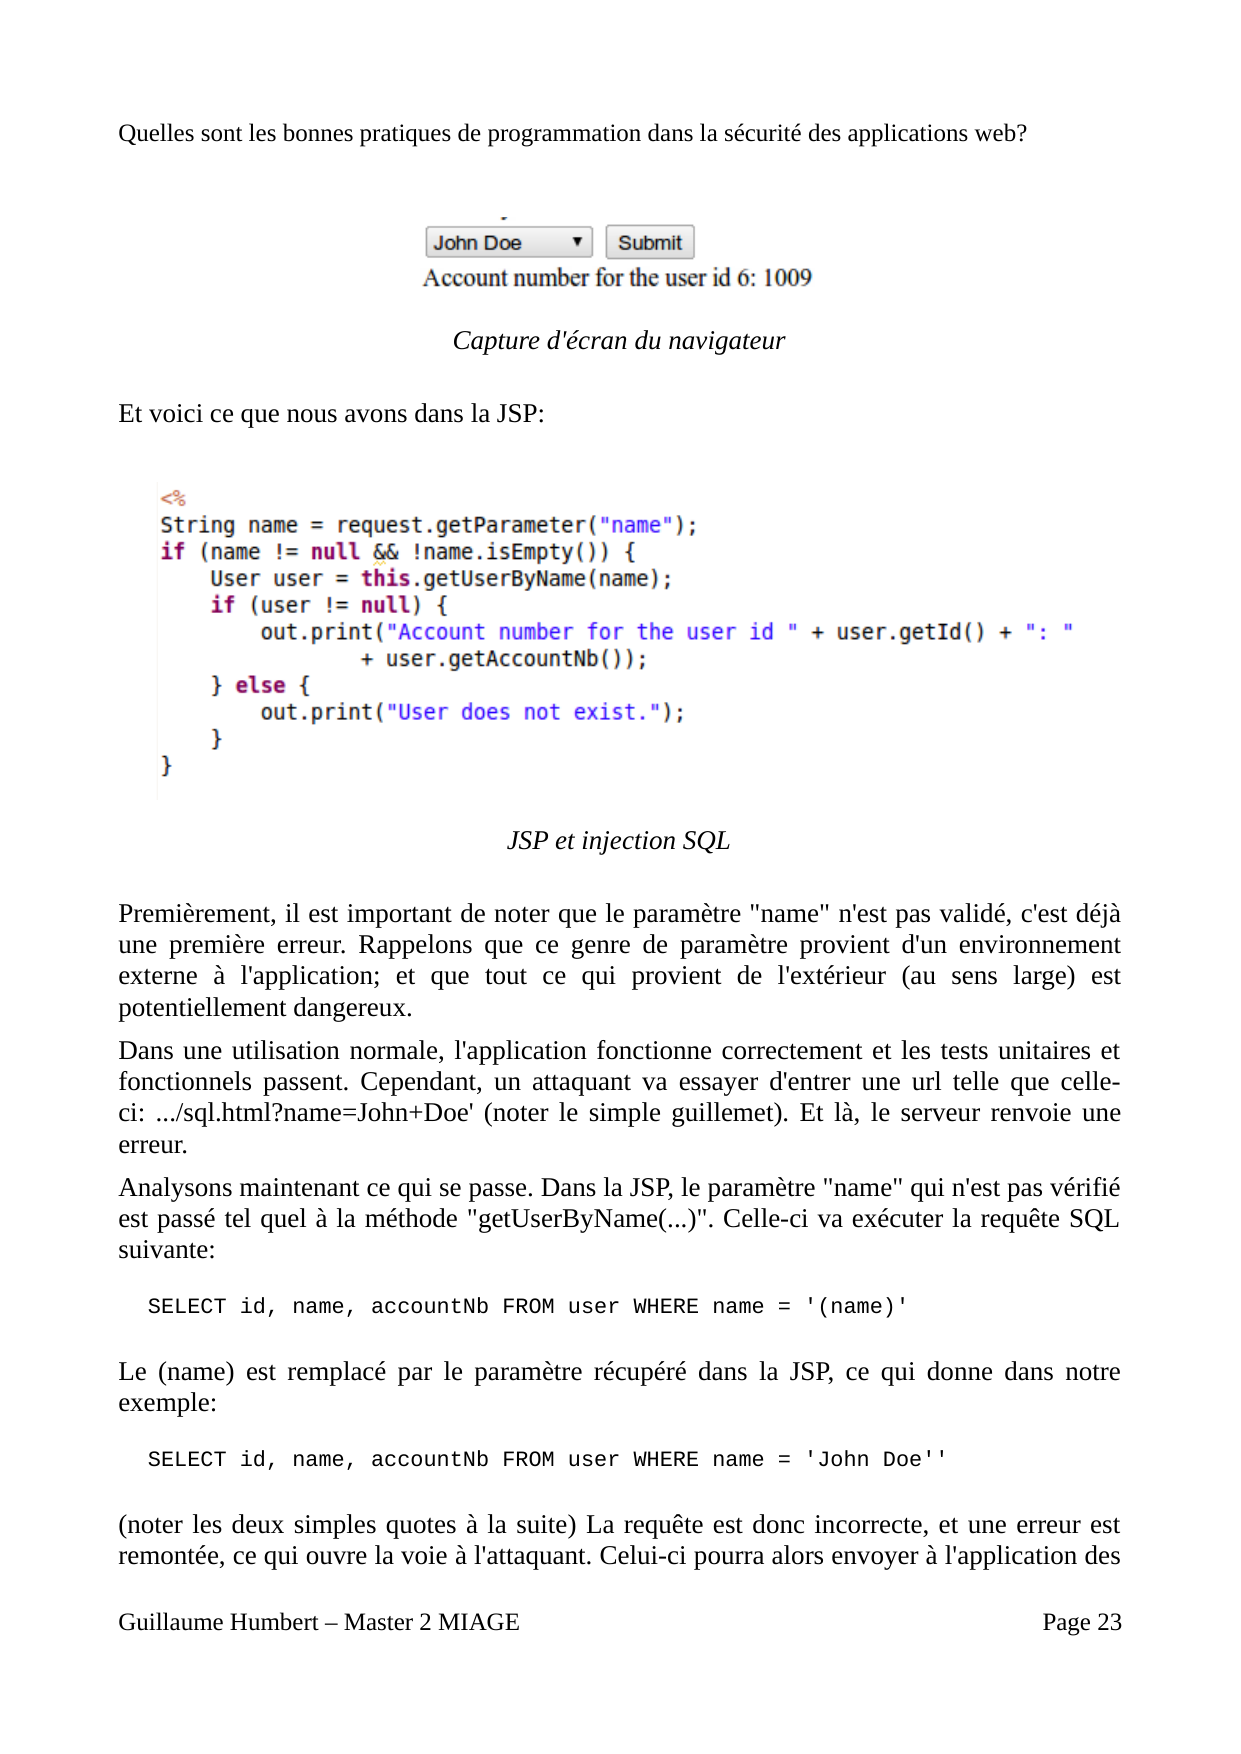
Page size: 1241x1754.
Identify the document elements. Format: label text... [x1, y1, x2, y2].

text SELECT id, name, accountNb FROM user WHERE name = '(name)' [148, 1295, 1122, 1320]
text Dans une utilisation normale, l'application fonctionne correctement et les tests unitaires et fonctionnels passent. Cependant, un attaquant va essayer d'entrer une url telle que celle-ci: .../sql.html?name=John+Doe' (noter le simple guillemet). Et là, le serveur renvoie une erreur. [118, 1034, 1122, 1159]
text Le (name) est remplacé par le paramètre récupéré dans la JSP, ce qui donne dans notre exemple: [118, 1355, 1122, 1417]
text Et voici ce que nous avons dans la JSP: [118, 397, 1122, 428]
text SELECT id, name, accountNb FROM user WHERE name = 'John Doe'' [148, 1448, 1122, 1472]
text Premièrement, il est important de noter que le paramètre "name" n'est pas validé, c'est déjà une première erreur. Rappelons que ce genre de paramètre provient d'un environnement externe à l'application; et que tout ce qui provient de l'extérieur (au sens large) est potentiellement dangereux. [118, 897, 1122, 1022]
picture [415, 217, 825, 299]
text Analysons maintenant ce qui se passe. Dans la JSP, le paramètre "name" qui n'est pas vérifié est passé tel quel à la méthode "getUserByName(...)". Celle-ci va exécuter la requête SQL suivante: [118, 1171, 1122, 1265]
picture [156, 482, 1084, 800]
text JSP et injection SQL [118, 824, 1122, 855]
text (noter les deux simples quotes à la suite) La requête est donc incorrecte, et une erreur est remontée, ce qui ouvre la voie à l'attaquant. Celui-ci pourra alors envoyer à l'application des [118, 1508, 1122, 1570]
text Capture d'écran du navigateur [118, 324, 1122, 355]
